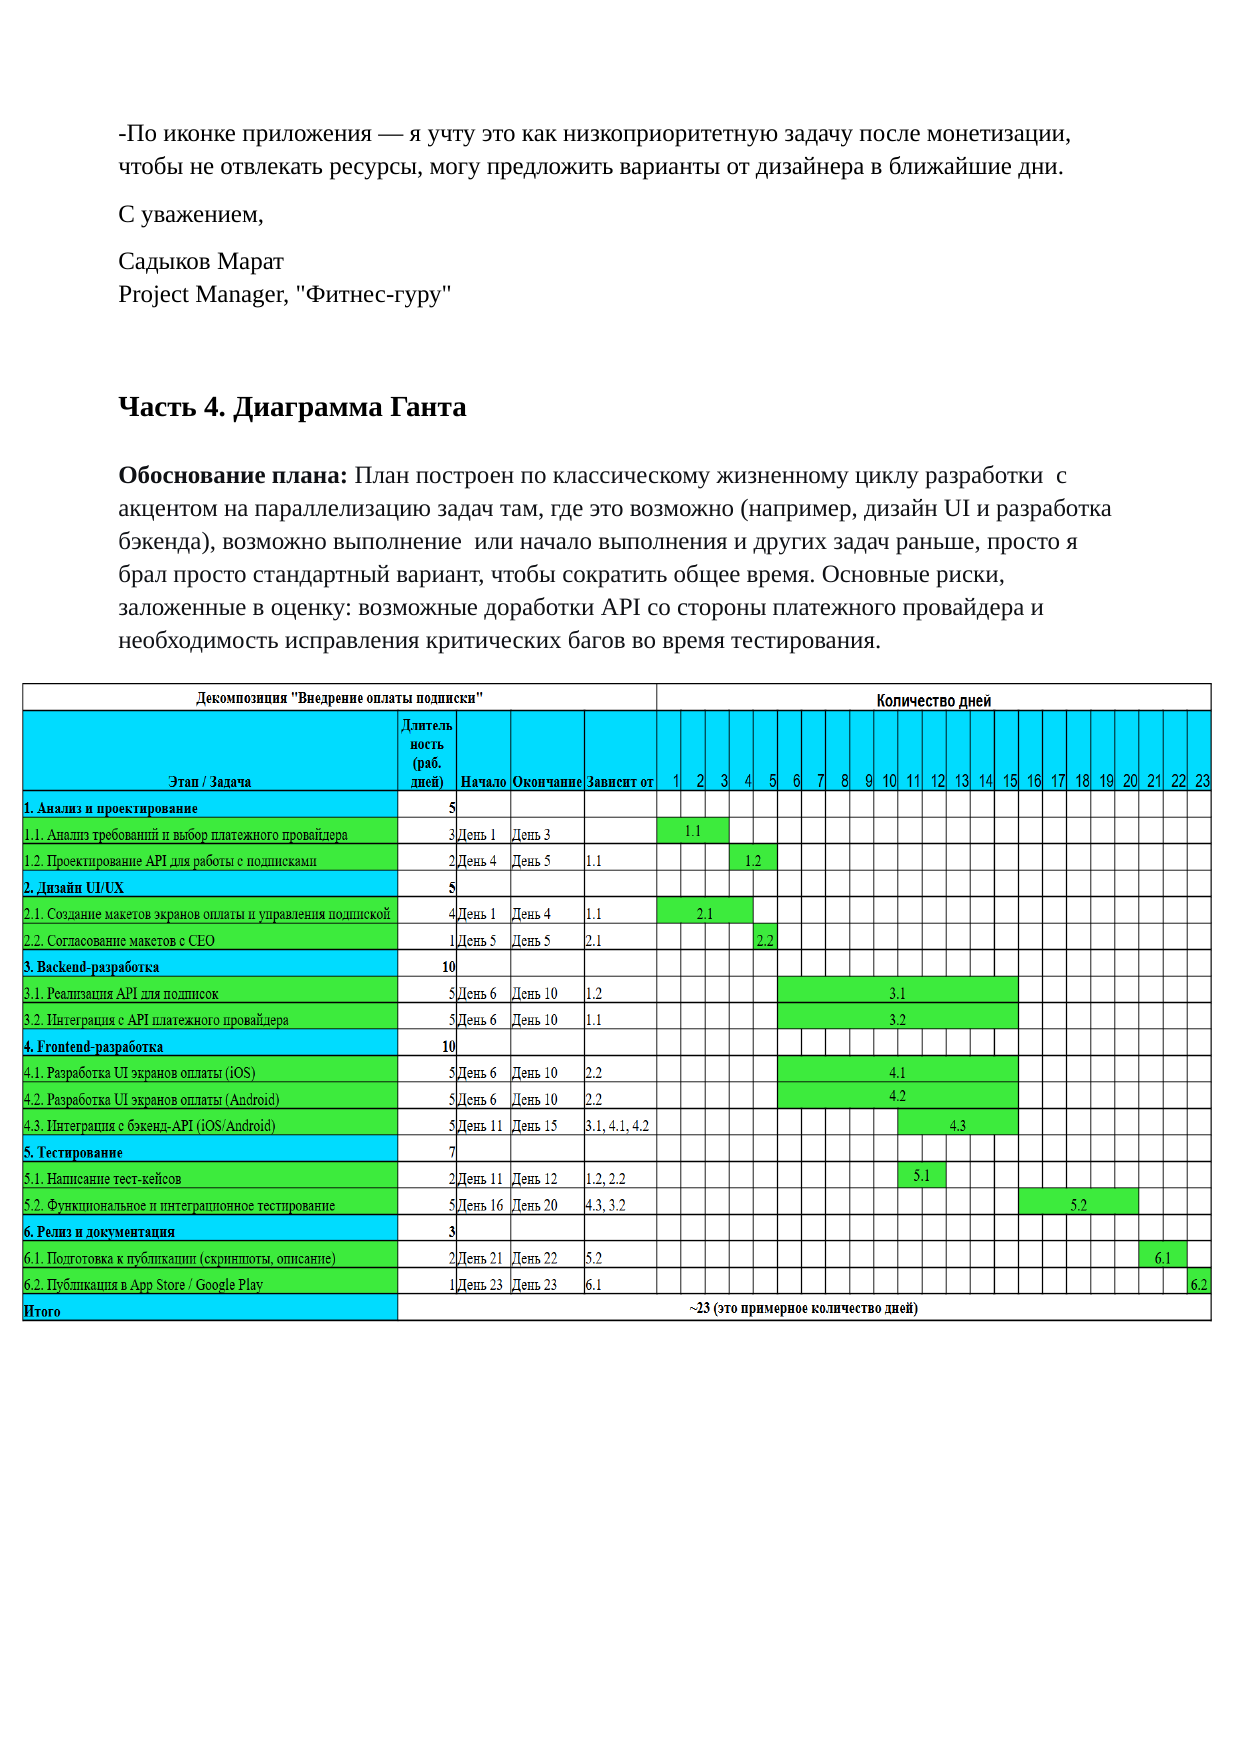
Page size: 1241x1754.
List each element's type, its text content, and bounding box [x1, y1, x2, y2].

text С уважением, [118, 199, 1122, 227]
text Садыков Марат Project Manager, "Фитнес-гуру" [118, 246, 1122, 308]
picture [22, 683, 1218, 1322]
subtitle Часть 4. Диаграмма Ганта [118, 389, 1122, 423]
text -По иконке приложения — я учту это как низкоприоритетную задачу после монетизации, чтобы не отвлекать ресурсы, могу предложить варианты от дизайнера в ближайшие дни. [118, 118, 1122, 180]
text Обоснование плана: План построен по классическому жизненному циклу разработки с акцентом на параллелизацию задач там, где это возможно (например, дизайн UI и разработка бэкенда), возможно выполнение или начало выполнения и других задач раньше, просто я брал просто стандартный вариант, чтобы сократить общее время. Основные риски, заложенные в оценку: возможные доработки API со стороны платежного провайдера и необходимость исправления критических багов во время тестирования. [118, 460, 1122, 654]
